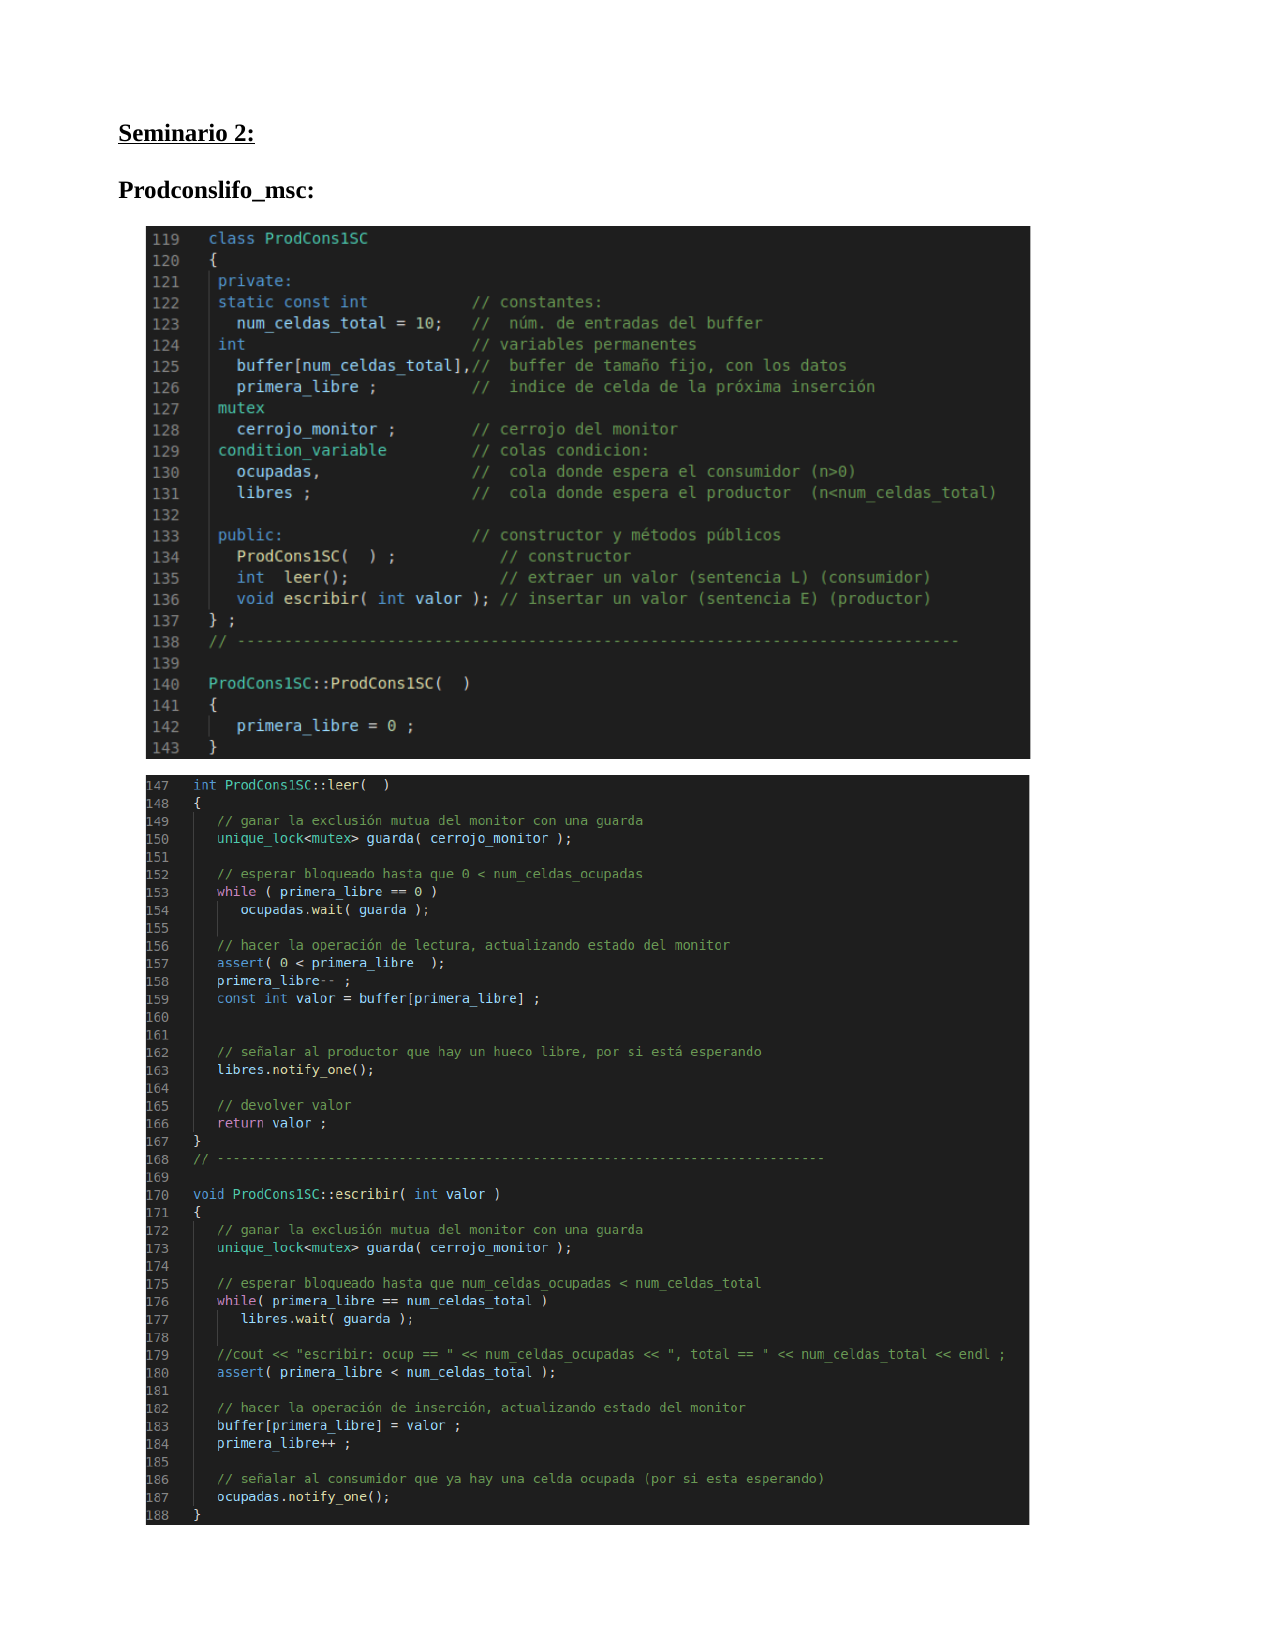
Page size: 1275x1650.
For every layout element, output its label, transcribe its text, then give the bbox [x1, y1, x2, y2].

text Prodconslifo_msc: [118, 176, 1157, 204]
picture [145, 226, 1031, 759]
picture [145, 775, 1030, 1525]
text Seminario 2: [118, 118, 1157, 147]
